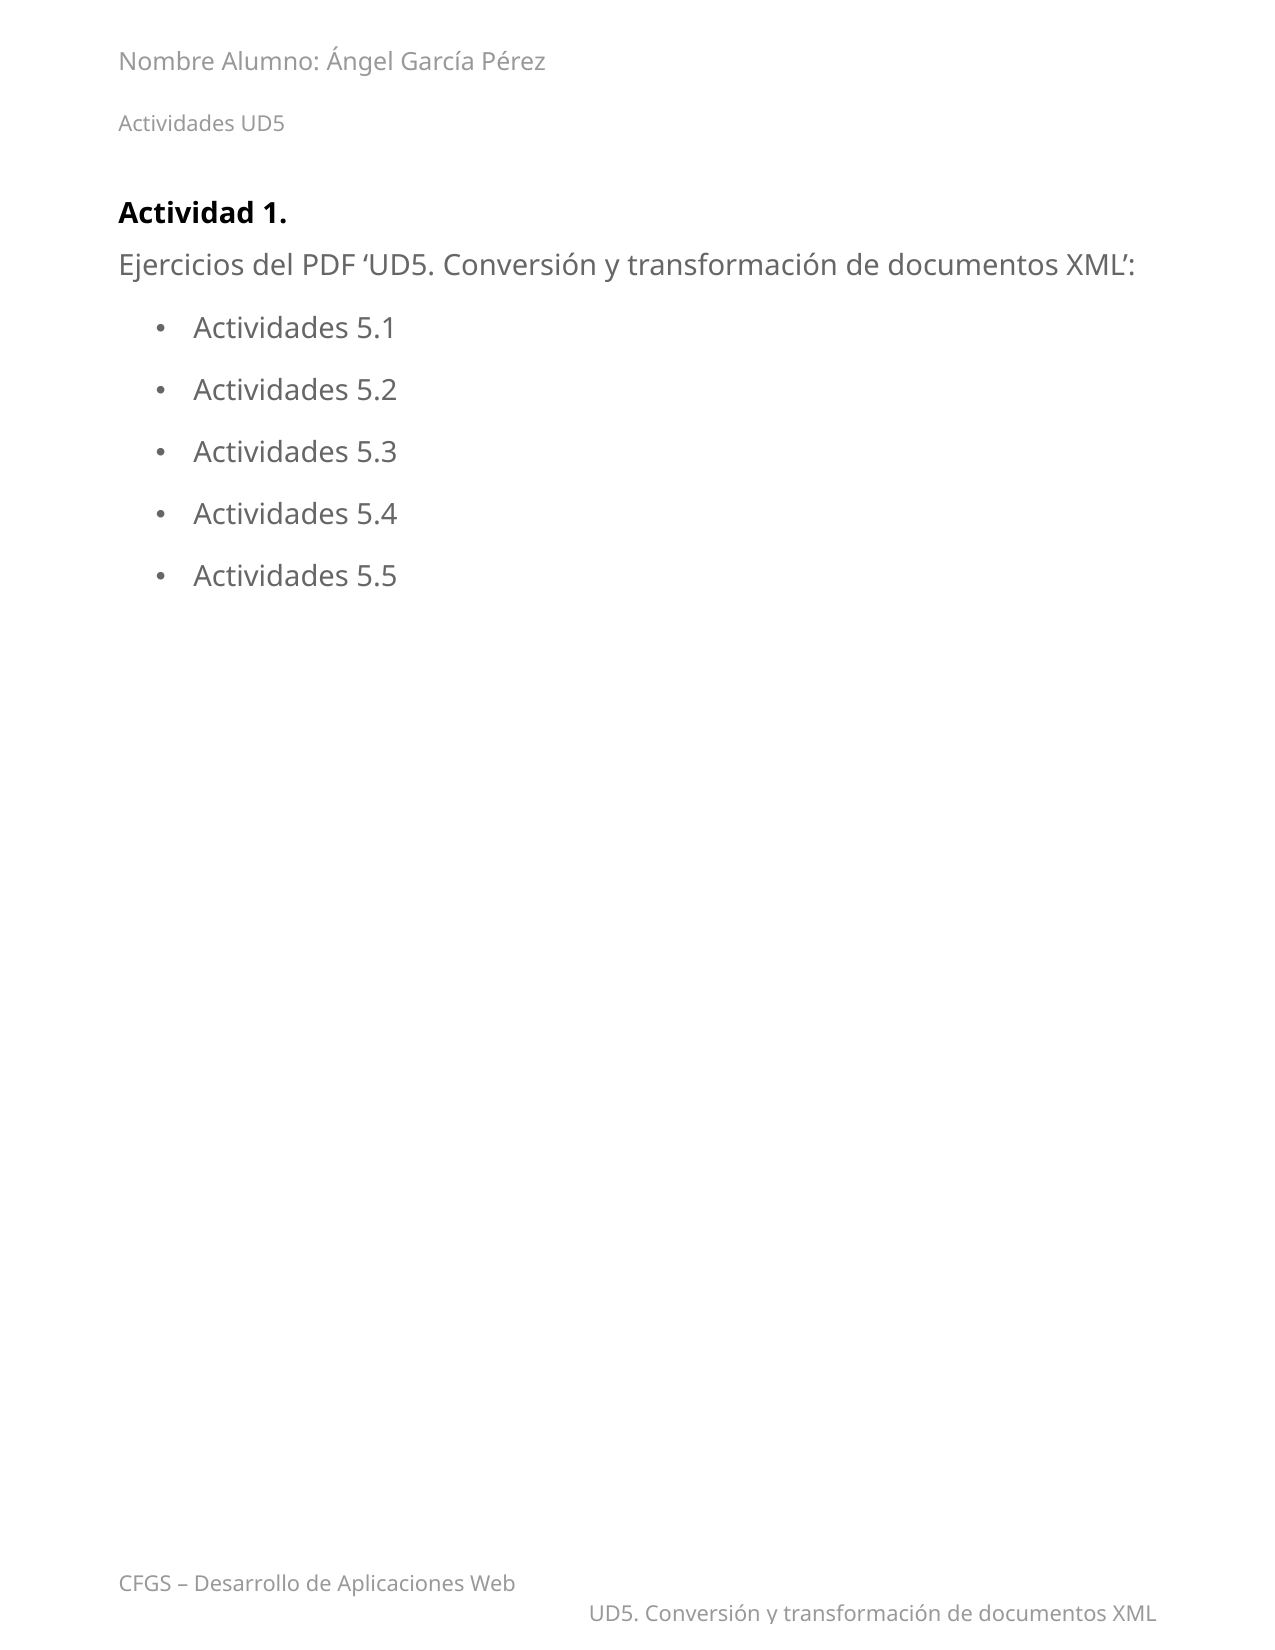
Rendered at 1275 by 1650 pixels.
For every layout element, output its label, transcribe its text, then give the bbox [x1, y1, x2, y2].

text Ejercicios del PDF ‘UD5. Conversión y transformación de documentos XML’: [118, 245, 1157, 284]
list Actividades 5.2 [156, 369, 1157, 409]
list Actividades 5.5 [156, 556, 1157, 595]
list Actividades 5.4 [156, 493, 1157, 533]
list Actividades 5.3 [156, 431, 1157, 471]
subtitle Actividad 1. [118, 192, 1157, 232]
list Actividades 5.1 [156, 307, 1157, 347]
